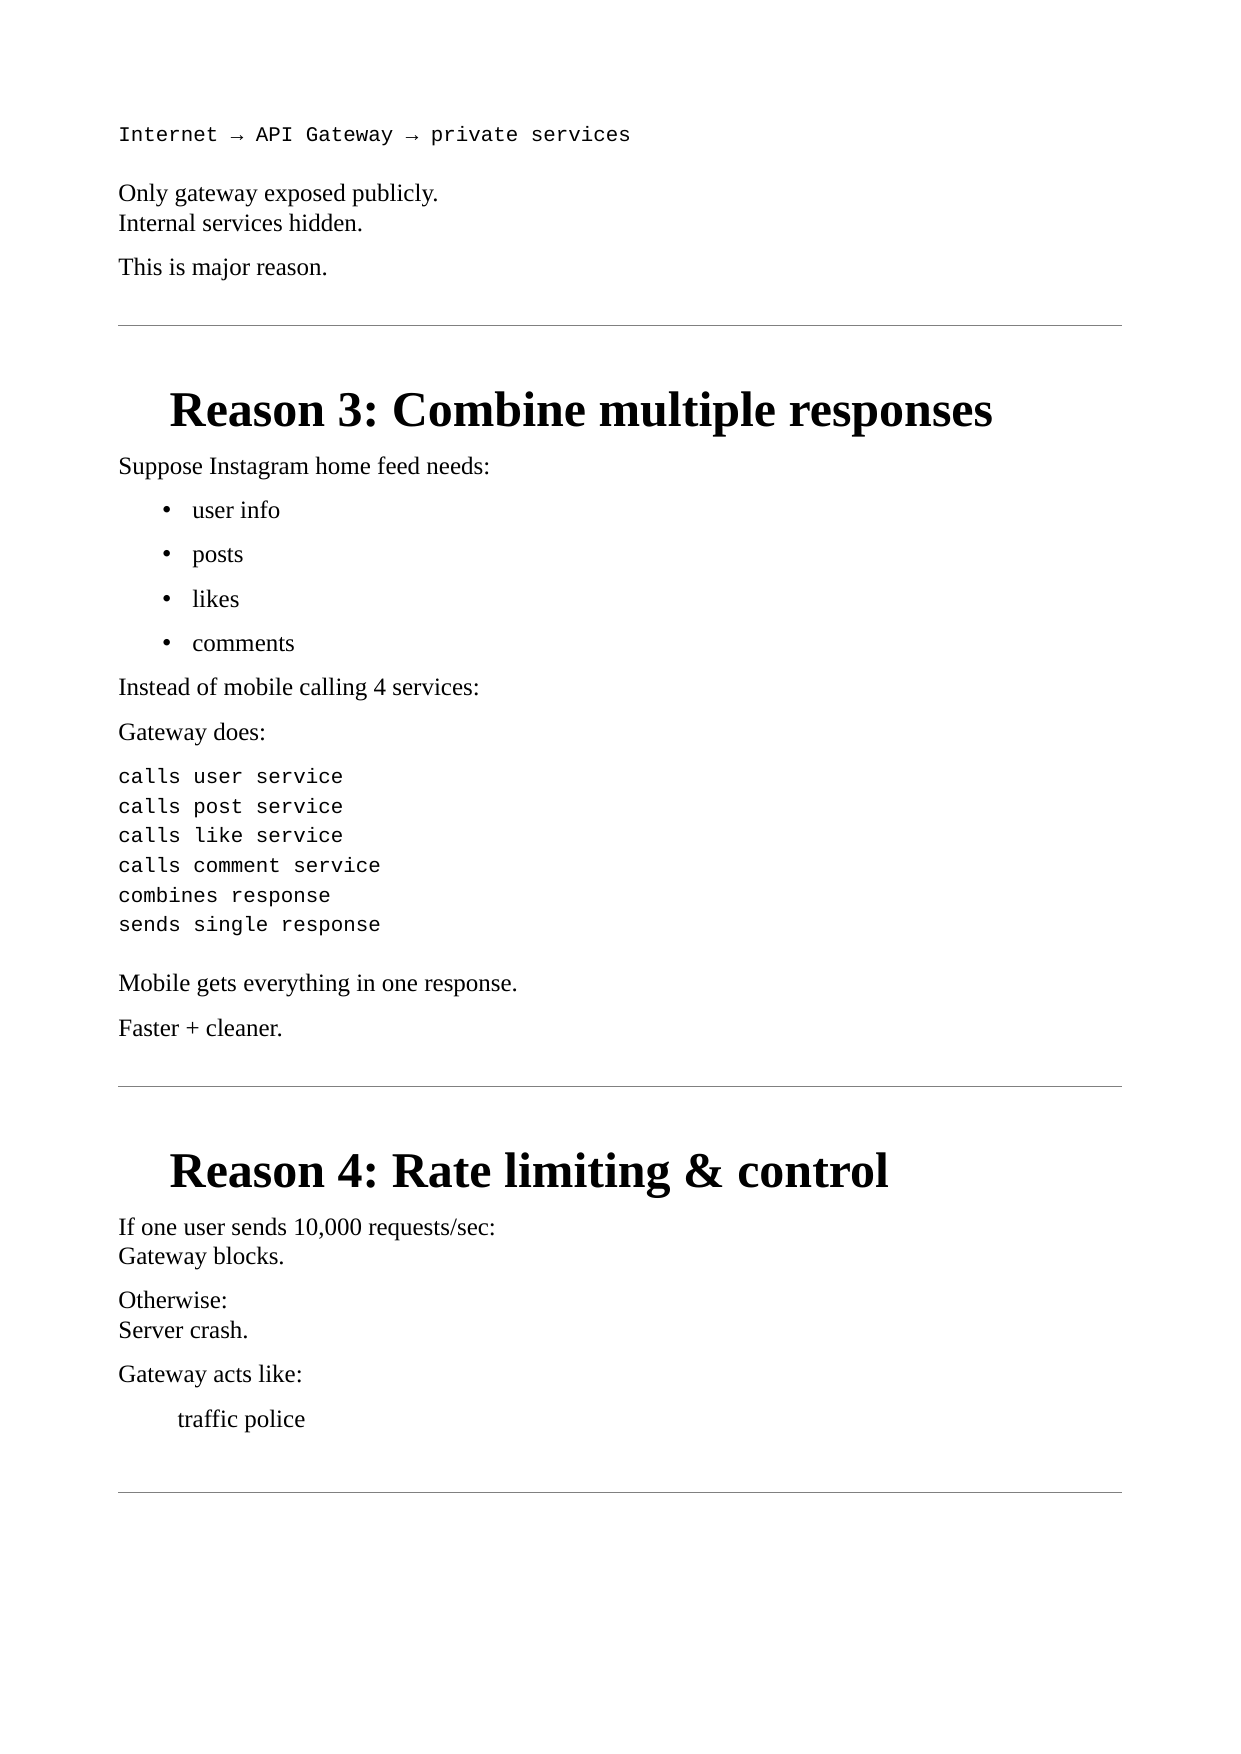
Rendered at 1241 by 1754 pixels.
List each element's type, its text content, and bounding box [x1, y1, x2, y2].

text sends single response [118, 908, 1122, 938]
text Mobile gets everything in one response. [118, 968, 1122, 997]
subtitle 🔵 Reason 4: Rate limiting & control [118, 1141, 1122, 1198]
text Instead of mobile calling 4 services: [118, 671, 1122, 701]
text Internet → API Gateway → private services [118, 118, 1122, 148]
text If one user sends 10,000 requests/sec: Gateway blocks. [118, 1211, 1122, 1270]
text calls like service [118, 819, 1122, 849]
text calls user service [118, 760, 1122, 790]
text calls comment service [118, 849, 1122, 879]
text combines response [118, 879, 1122, 908]
text calls post service [118, 790, 1122, 819]
text Otherwise: Server crash. [118, 1285, 1122, 1344]
text Only gateway exposed publicly. Internal services hidden. [118, 177, 1122, 237]
list posts [162, 539, 1122, 568]
text traffic police [177, 1403, 1063, 1433]
list likes [162, 583, 1122, 613]
text Suppose Instagram home feed needs: [118, 450, 1122, 480]
text Gateway does: [118, 716, 1122, 745]
text Faster + cleaner. [118, 1012, 1122, 1042]
list user info [162, 494, 1122, 524]
text This is major reason. [118, 251, 1122, 281]
list comments [162, 627, 1122, 657]
text Gateway acts like: [118, 1359, 1122, 1388]
subtitle 🔵 Reason 3: Combine multiple responses [118, 380, 1122, 438]
